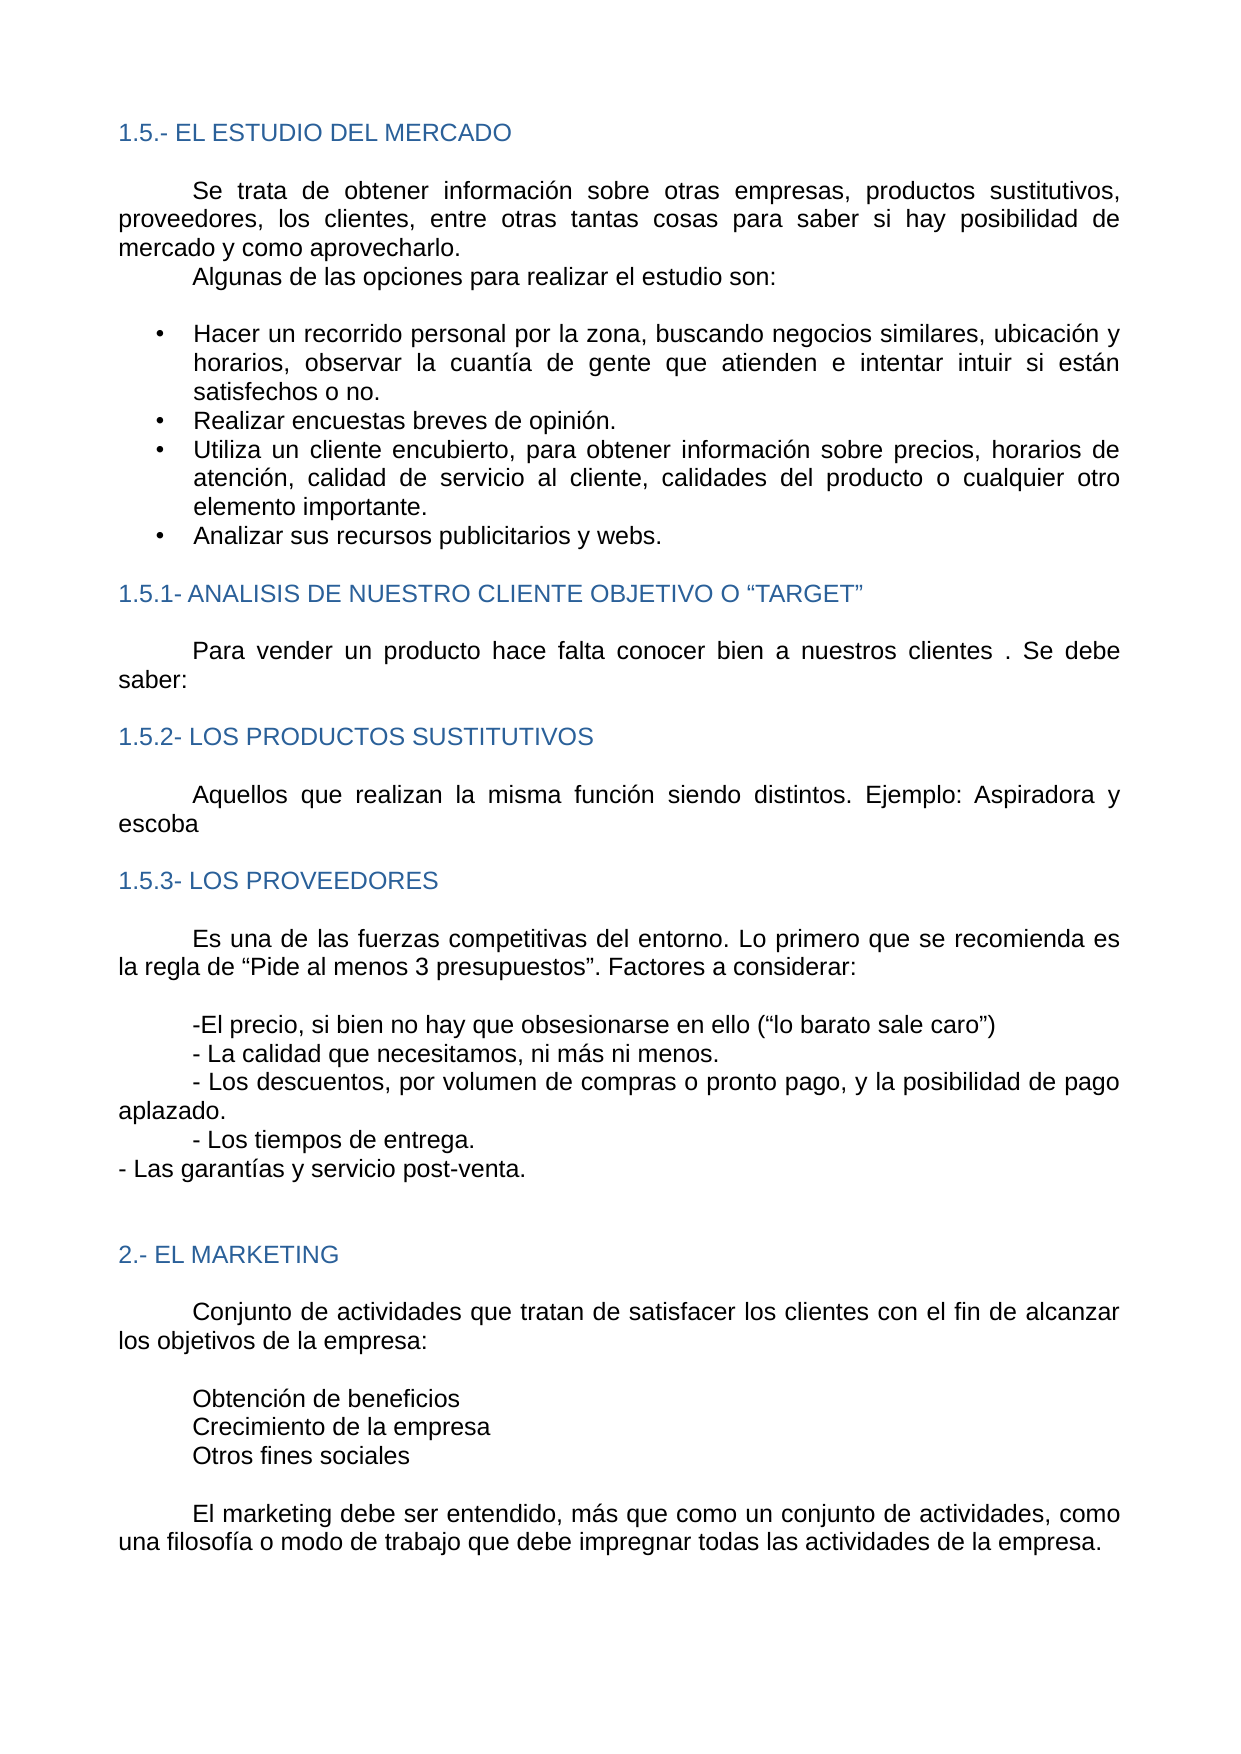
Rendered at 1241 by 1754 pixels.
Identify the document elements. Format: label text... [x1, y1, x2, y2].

text El marketing debe ser entendido, más que como un conjunto de actividades, como una filosofía o modo de trabajo que debe impregnar todas las actividades de la empresa. [118, 1498, 1122, 1556]
text 1.5.1- ANALISIS DE NUESTRO CLIENTE OBJETIVO O “TARGET” [118, 578, 1122, 607]
text Aquellos que realizan la misma función siendo distintos. Ejemplo: Aspiradora y escoba [118, 780, 1122, 837]
text Otros fines sociales [118, 1441, 1122, 1470]
text Para vender un producto hace falta conocer bien a nuestros clientes . Se debe saber: [118, 636, 1122, 693]
text - Los tiempos de entrega. [118, 1125, 1122, 1153]
text - Los descuentos, por volumen de compras o pronto pago, y la posibilidad de pago aplazado. [118, 1067, 1122, 1125]
list Utiliza un cliente encubierto, para obtener información sobre precios, horarios de atención, calidad de servicio al cliente, calidades del producto o cualquier otro elemento importante. [156, 434, 1122, 521]
text Algunas de las opciones para realizar el estudio son: [118, 262, 1122, 291]
list Realizar encuestas breves de opinión. [156, 406, 1122, 434]
text -El precio, si bien no hay que obsesionarse en ello (“lo barato sale caro”) [118, 1010, 1122, 1038]
text 1.5.2- LOS PRODUCTOS SUSTITUTIVOS [118, 722, 1122, 751]
text Obtención de beneficios [118, 1383, 1122, 1412]
text Crecimiento de la empresa [118, 1412, 1122, 1441]
text Es una de las fuerzas competitivas del entorno. Lo primero que se recomienda es la regla de “Pide al menos 3 presupuestos”. Factores a considerar: [118, 923, 1122, 981]
text 1.5.3- LOS PROVEEDORES [118, 866, 1122, 895]
text Se trata de obtener información sobre otras empresas, productos sustitutivos, proveedores, los clientes, entre otras tantas cosas para saber si hay posibilidad de mercado y como aprovecharlo. [118, 176, 1122, 262]
list Hacer un recorrido personal por la zona, buscando negocios similares, ubicación y horarios, observar la cuantía de gente que atienden e intentar intuir si están satisfechos o no. [156, 319, 1122, 406]
text - La calidad que necesitamos, ni más ni menos. [118, 1038, 1122, 1067]
text 1.5.- EL ESTUDIO DEL MERCADO [118, 118, 1122, 147]
text Conjunto de actividades que tratan de satisfacer los clientes con el fin de alcanzar los objetivos de la empresa: [118, 1297, 1122, 1355]
list Analizar sus recursos publicitarios y webs. [156, 521, 1122, 550]
text - Las garantías y servicio post-venta. [118, 1153, 1122, 1182]
text 2.- EL MARKETING [118, 1240, 1122, 1268]
